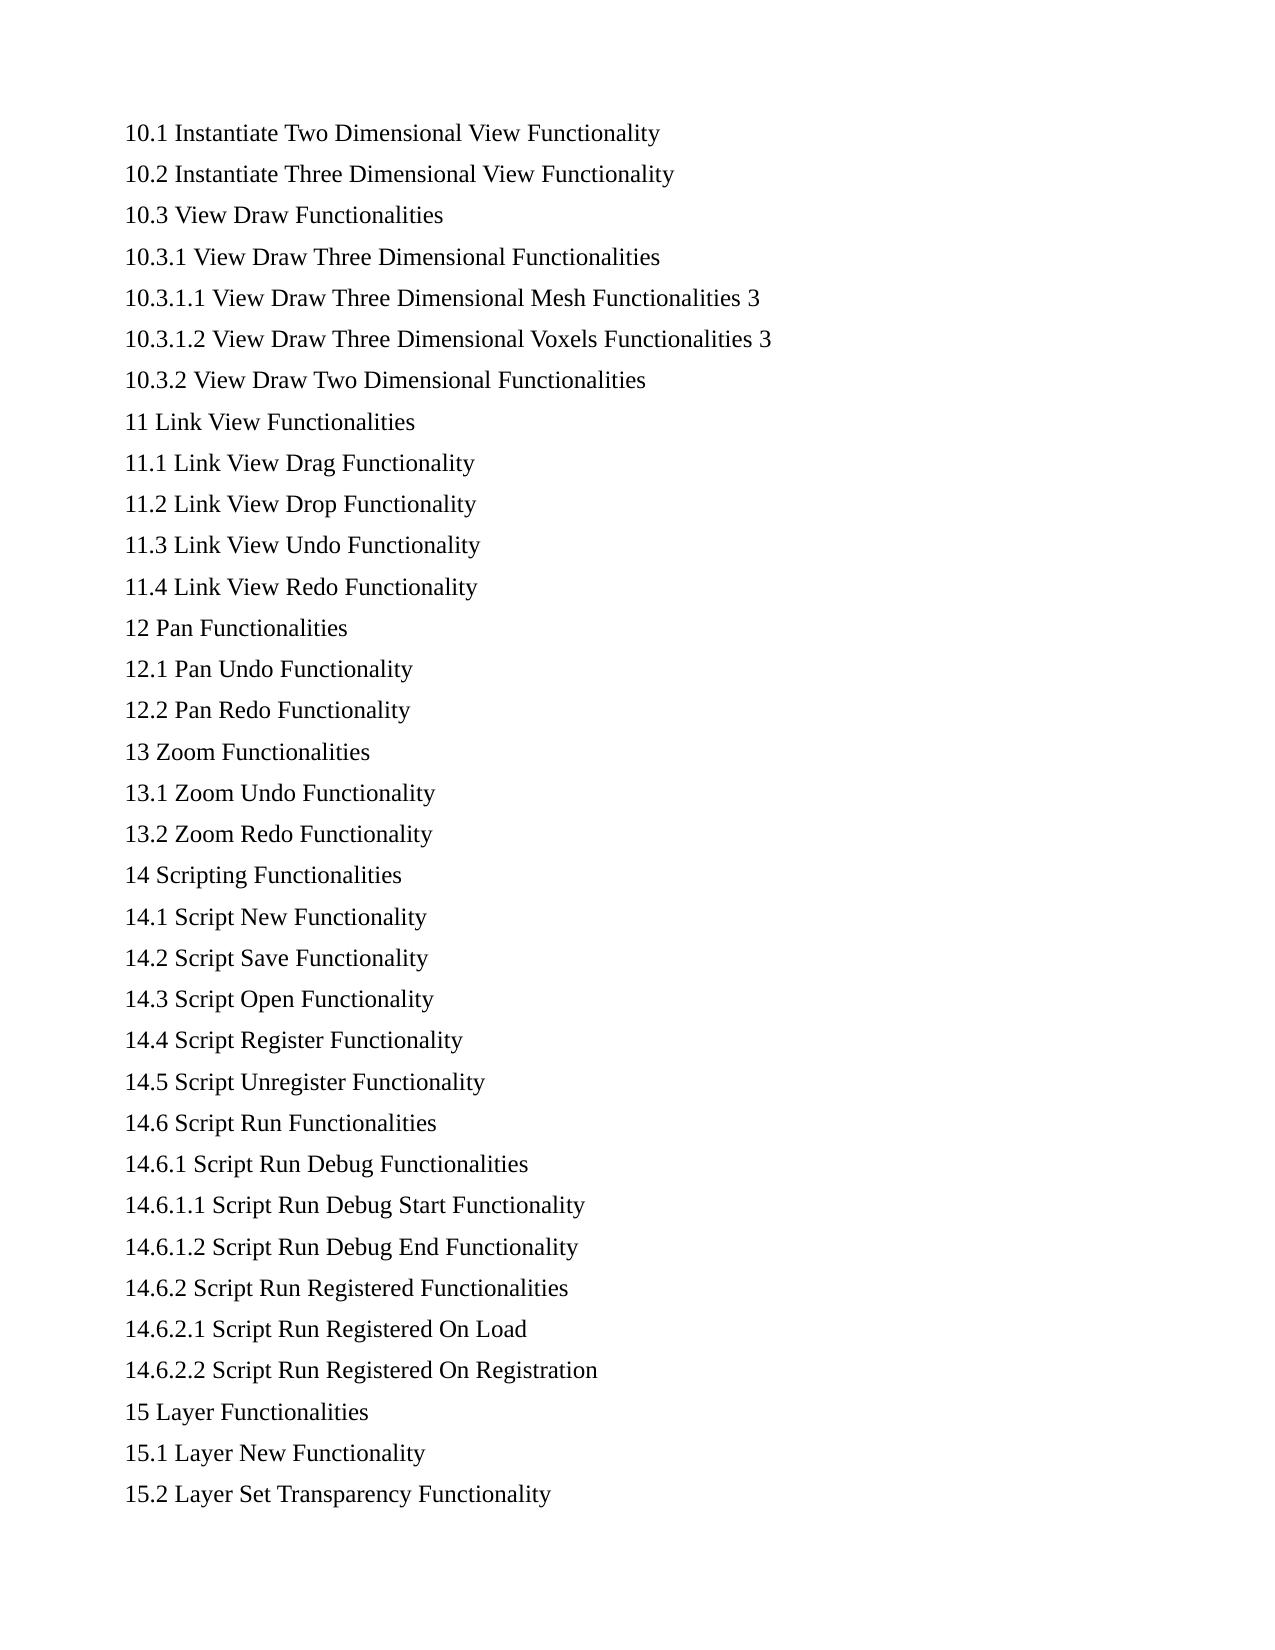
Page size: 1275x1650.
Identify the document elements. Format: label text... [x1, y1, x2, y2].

list Pan Functionalities [118, 613, 1157, 642]
list Instantiate Two Dimensional View Functionality [118, 118, 1157, 147]
list Layer New Functionality [118, 1438, 1157, 1467]
list Script Save Functionality [118, 943, 1157, 972]
list Scripting Functionalities [118, 861, 1157, 889]
list Layer Set Transparency Functionality [118, 1479, 1157, 1508]
list View Draw Three Dimensional Functionalities [118, 242, 1157, 271]
list Pan Undo Functionality [118, 654, 1157, 683]
list Instantiate Three Dimensional View Functionality [118, 159, 1157, 188]
list View Draw Three Dimensional Voxels Functionalities 3 [118, 324, 1157, 353]
list Script Run Registered On Registration [118, 1356, 1157, 1384]
list Script Register Functionality [118, 1026, 1157, 1054]
list Script Run Functionalities [118, 1108, 1157, 1137]
list Link View Drag Functionality [118, 448, 1157, 477]
list Zoom Redo Functionality [118, 819, 1157, 848]
list Script Run Debug Start Functionality [118, 1191, 1157, 1219]
list View Draw Two Dimensional Functionalities [118, 366, 1157, 394]
list Zoom Functionalities [118, 737, 1157, 766]
list View Draw Functionalities [118, 201, 1157, 229]
list Script New Functionality [118, 902, 1157, 931]
list View Draw Three Dimensional Mesh Functionalities 3 [118, 283, 1157, 312]
list Script Run Debug Functionalities [118, 1149, 1157, 1178]
list Link View Redo Functionality [118, 572, 1157, 601]
list Link View Functionalities [118, 407, 1157, 436]
list Script Run Registered Functionalities [118, 1273, 1157, 1302]
list Link View Undo Functionality [118, 531, 1157, 559]
list Link View Drop Functionality [118, 489, 1157, 518]
list Pan Redo Functionality [118, 696, 1157, 724]
list Script Open Functionality [118, 984, 1157, 1013]
list Script Run Debug End Functionality [118, 1232, 1157, 1261]
list Layer Functionalities [118, 1397, 1157, 1426]
list Script Run Registered On Load [118, 1314, 1157, 1343]
list Script Unregister Functionality [118, 1067, 1157, 1096]
list Zoom Undo Functionality [118, 778, 1157, 807]
